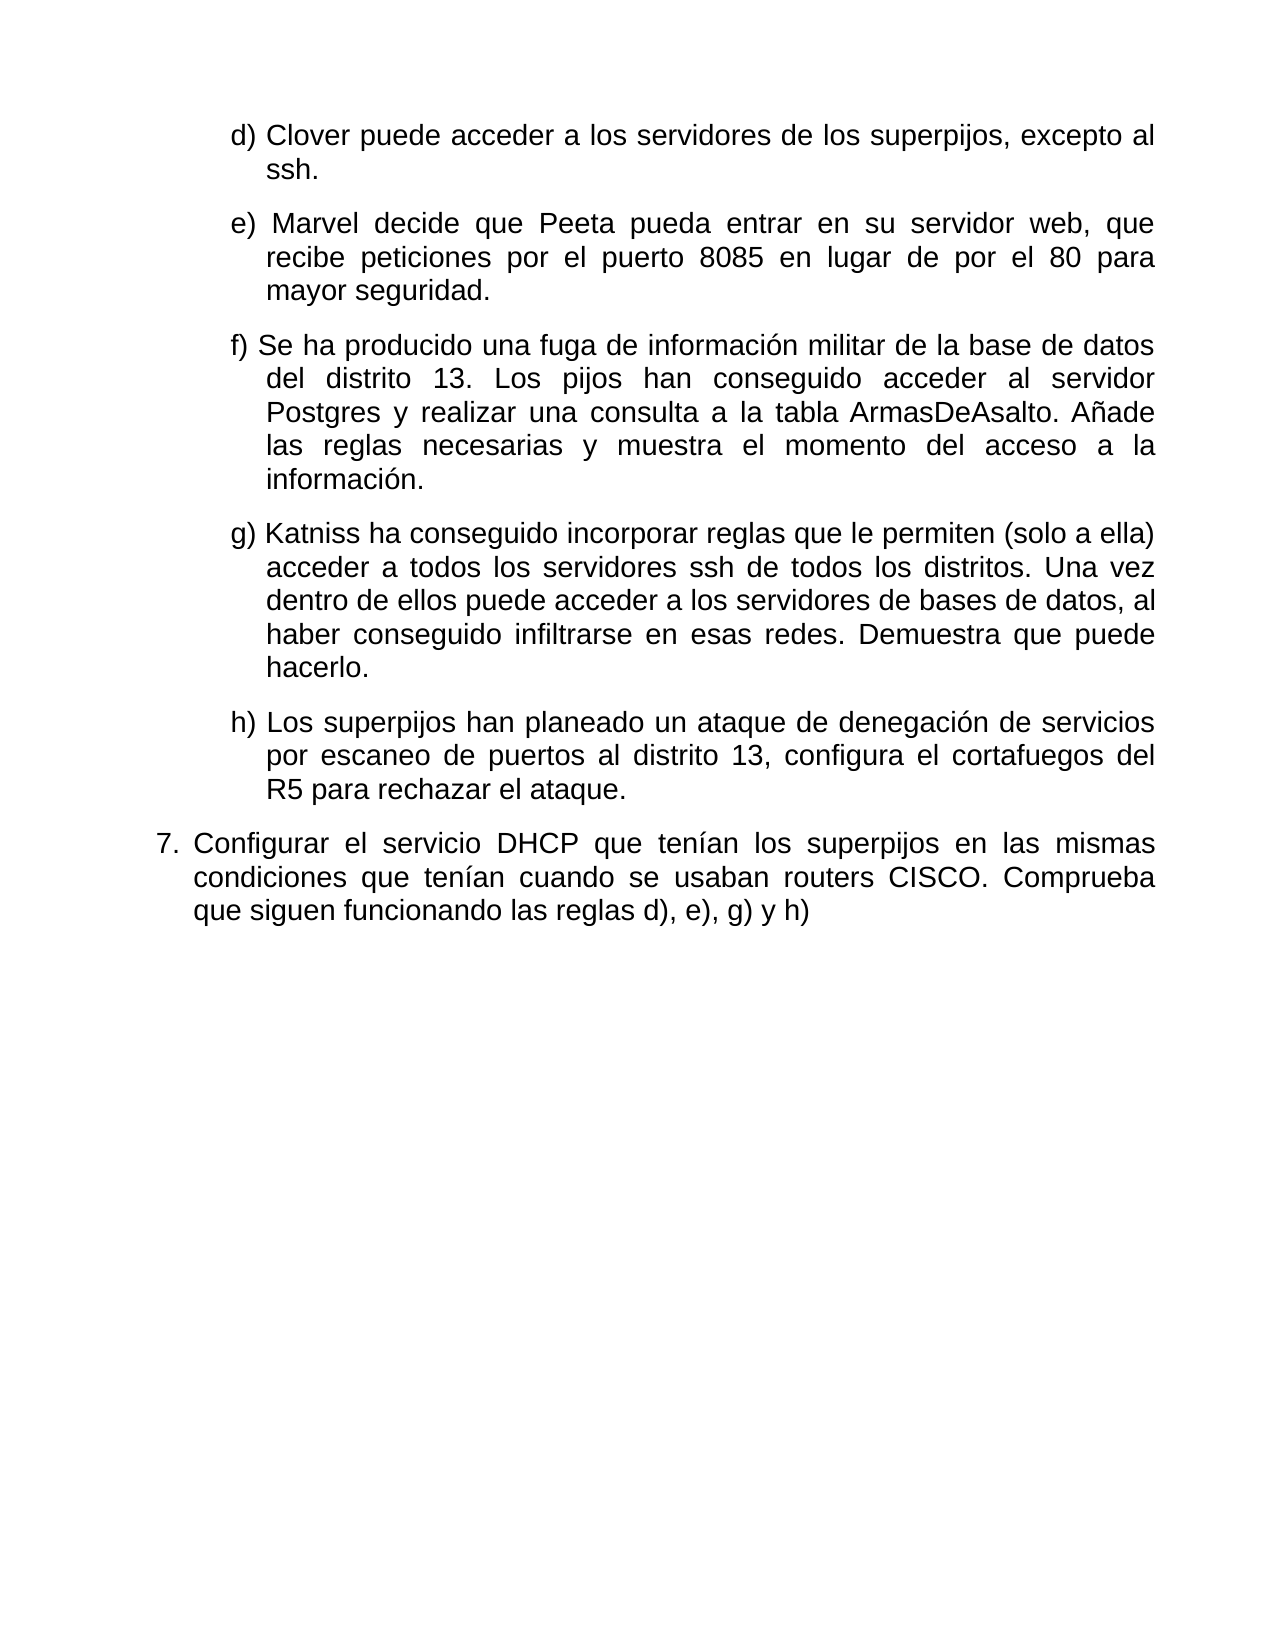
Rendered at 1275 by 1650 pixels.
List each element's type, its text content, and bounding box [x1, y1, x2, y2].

list g) Katniss ha conseguido incorporar reglas que le permiten (solo a ella) acceder a todos los servidores ssh de todos los distritos. Una vez dentro de ellos puede acceder a los servidores de bases de datos, al haber conseguido infiltrarse en esas redes. Demuestra que puede hacerlo. [230, 516, 1157, 684]
list Configurar el servicio DHCP que tenían los superpijos en las mismas condiciones que tenían cuando se usaban routers CISCO. Comprueba que siguen funcionando las reglas d), e), g) y h) [156, 826, 1157, 927]
list f) Se ha producido una fuga de información militar de la base de datos del distrito 13. Los pijos han conseguido acceder al servidor Postgres y realizar una consulta a la tabla ArmasDeAsalto. Añade las reglas necesarias y muestra el momento del acceso a la información. [230, 327, 1157, 495]
list d) Clover puede acceder a los servidores de los superpijos, excepto al ssh. [230, 118, 1157, 185]
list h) Los superpijos han planeado un ataque de denegación de servicios por escaneo de puertos al distrito 13, configura el cortafuegos del R5 para rechazar el ataque. [230, 704, 1157, 805]
list e) Marvel decide que Peeta pueda entrar en su servidor web, que recibe peticiones por el puerto 8085 en lugar de por el 80 para mayor seguridad. [230, 206, 1157, 307]
